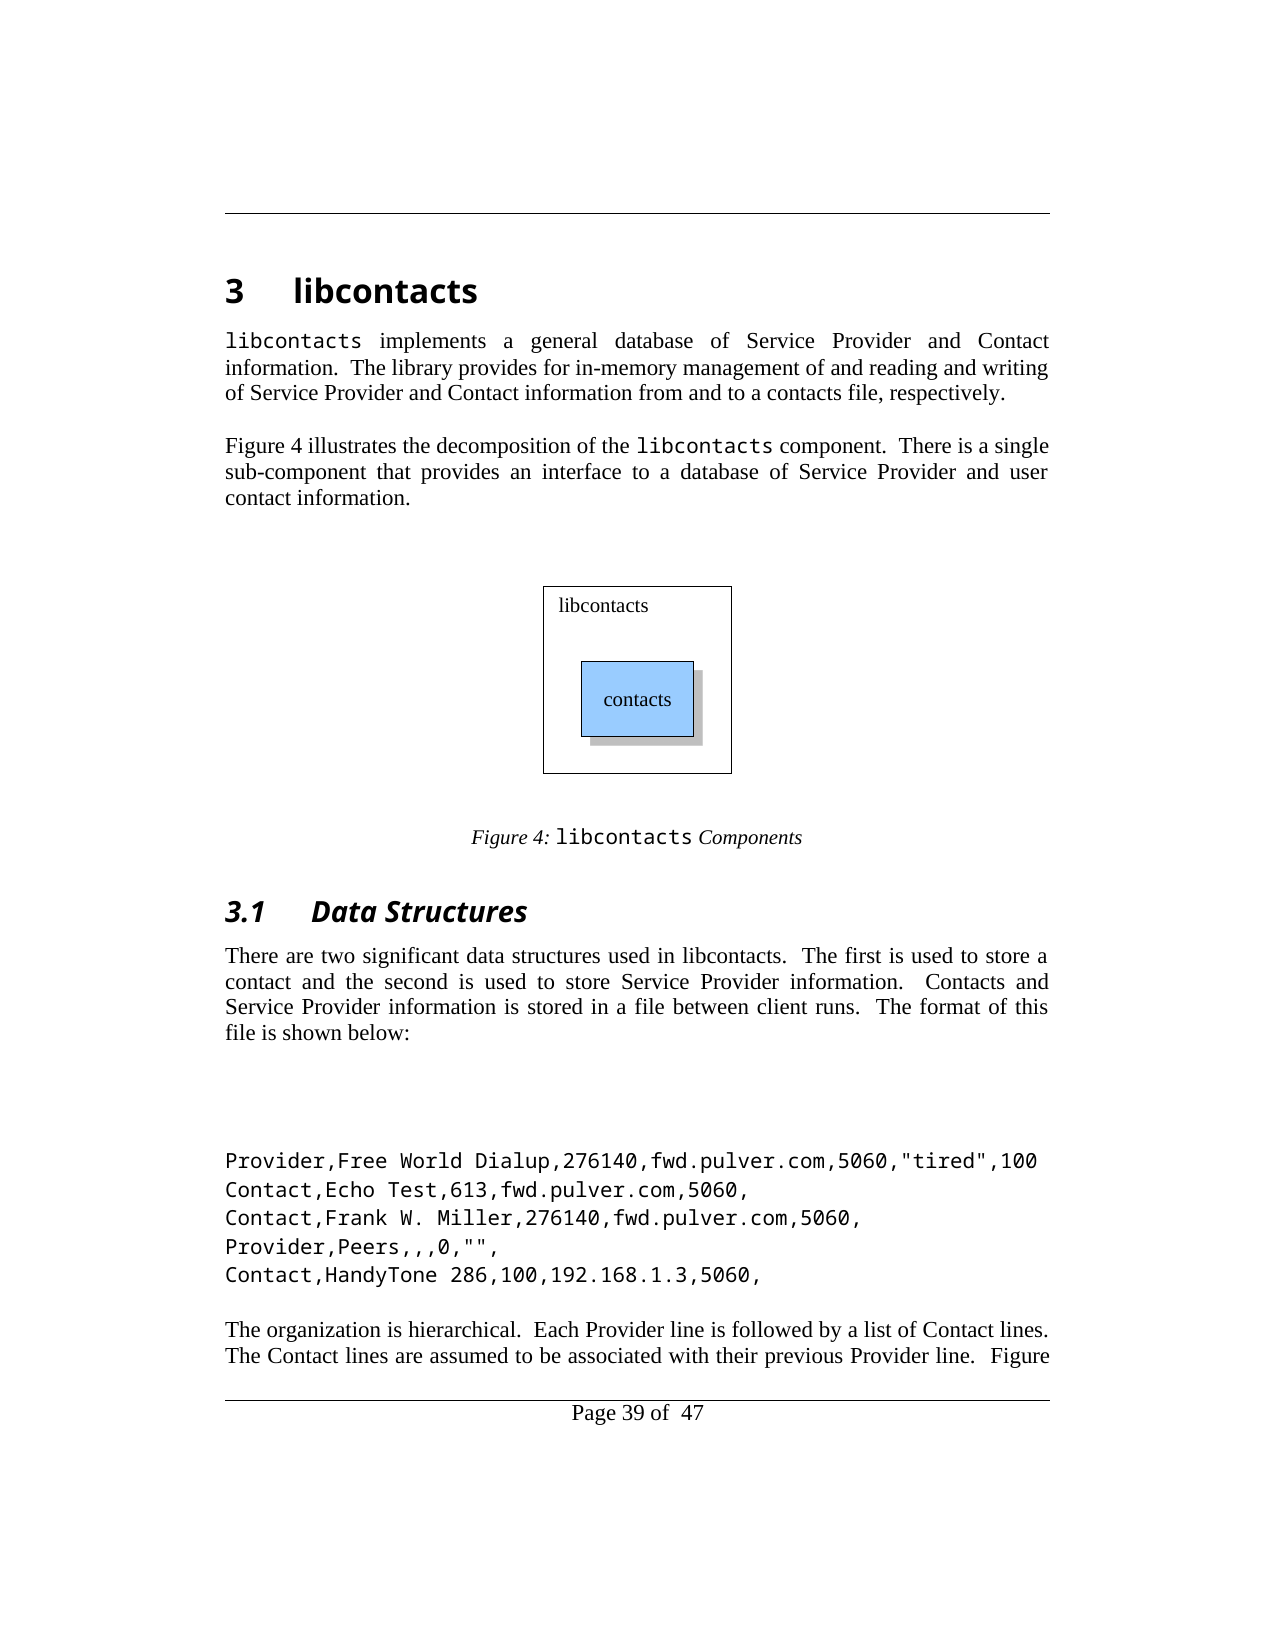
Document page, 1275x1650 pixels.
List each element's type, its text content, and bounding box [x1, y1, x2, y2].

subtitle Data Structures [225, 891, 1050, 931]
text Contact,Frank W. Miller,276140,fwd.pulver.com,5060, [225, 1203, 1050, 1232]
text Figure 4: libcontacts Components [464, 822, 811, 851]
text Contact,Echo Test,613,fwd.pulver.com,5060, [225, 1175, 1050, 1203]
text Provider,Free World Dialup,276140,fwd.pulver.com,5060,"tired",100 [225, 1147, 1050, 1175]
text The organization is hierarchical. Each Provider line is followed by a list of Contact lines. The Contact lines are assumed to be associated with their previous Provider line. Figure [225, 1317, 1050, 1368]
text libcontacts implements a general database of Service Provider and Contact information. The library provides for in-memory management of and reading and writing of Service Provider and Contact information from and to a contacts file, respectively. [225, 326, 1050, 406]
text There are two significant data structures used in libcontacts. The first is used to store a contact and the second is used to store Service Provider information. Contacts and Service Provider information is stored in a file between client runs. The format of this file is shown below: [225, 943, 1050, 1045]
text Contact,HandyTone 286,100,192.168.1.3,5060, [225, 1260, 1050, 1289]
subtitle libcontacts [225, 268, 1050, 314]
text Provider,Peers,,,0,"", [225, 1232, 1050, 1260]
text Figure 4 illustrates the decomposition of the libcontacts component. There is a single sub-component that provides an interface to a database of Service Provider and user contact information. [225, 431, 1050, 510]
